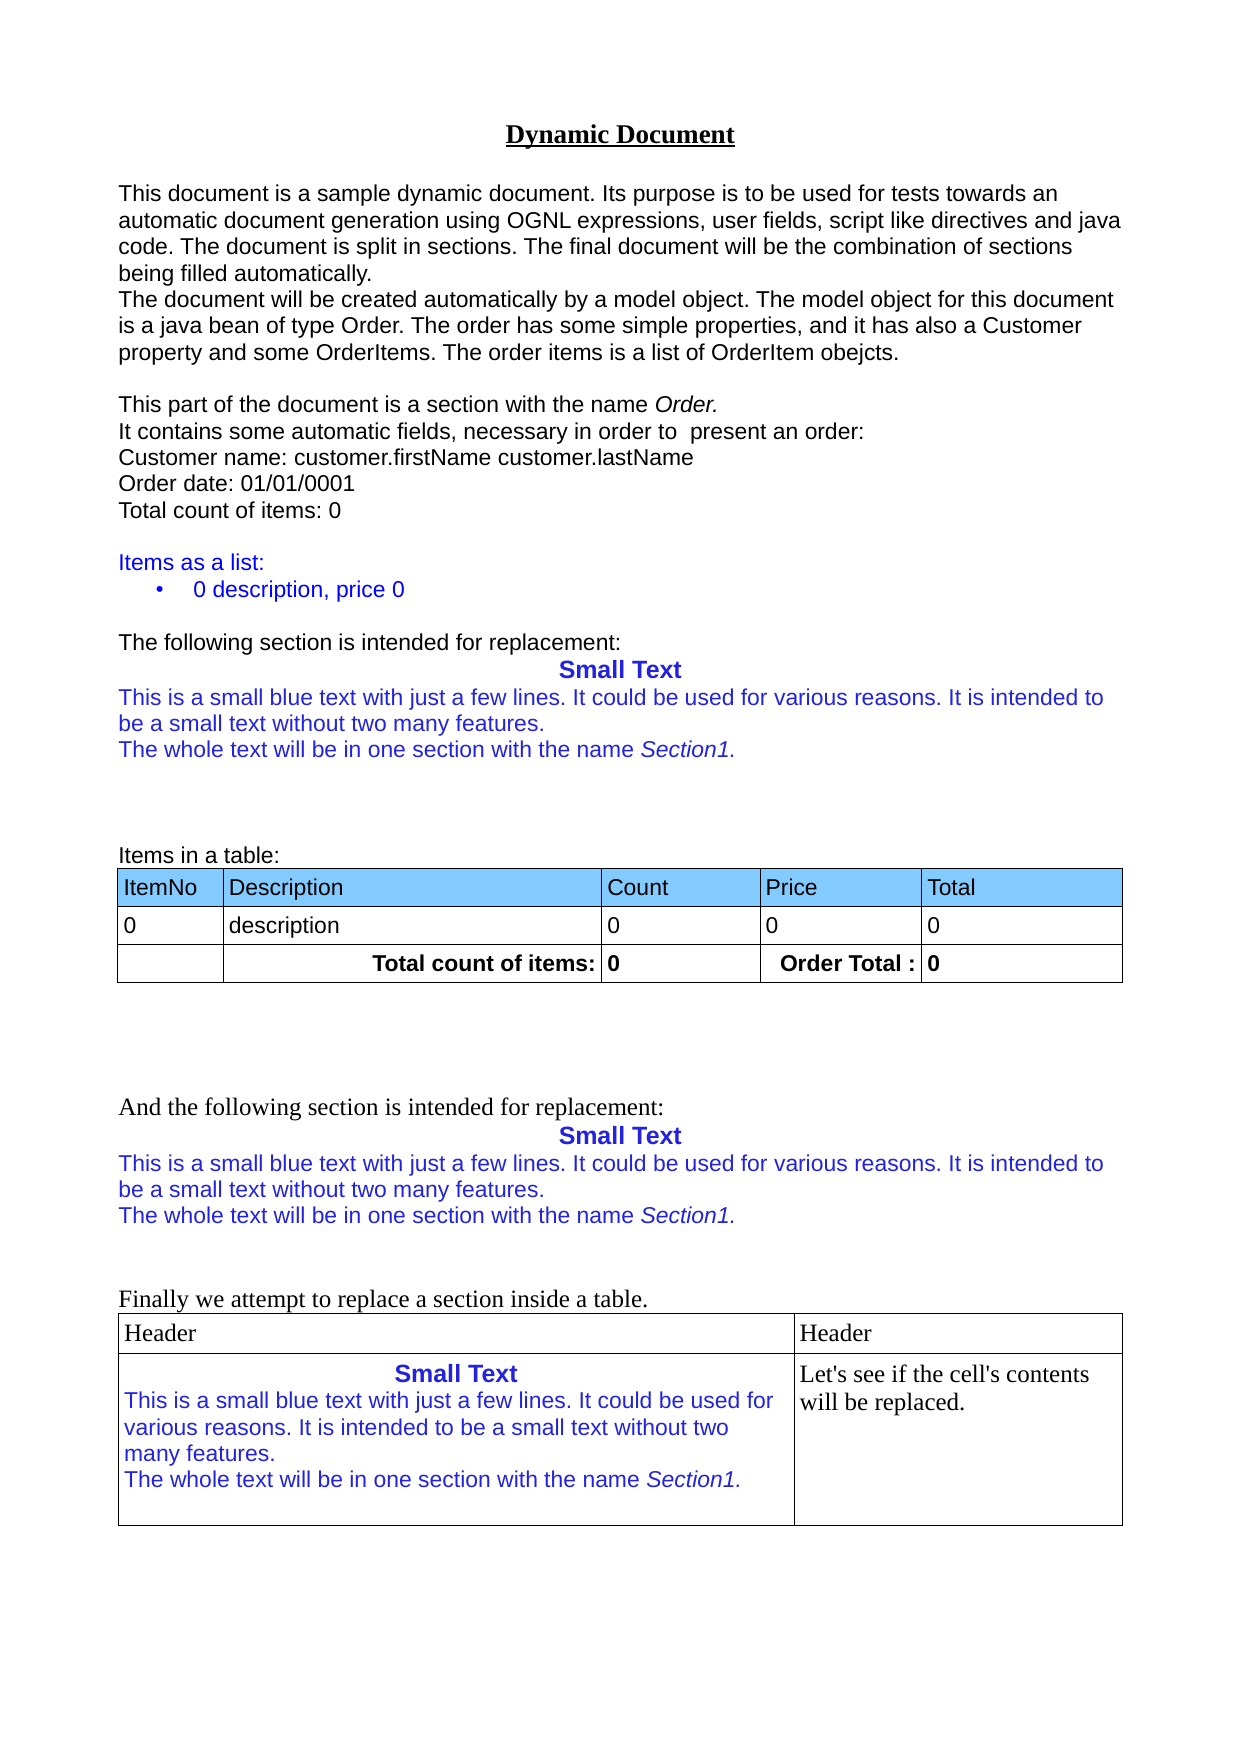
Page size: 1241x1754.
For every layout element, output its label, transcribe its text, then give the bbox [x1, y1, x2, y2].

text It contains some automatic fields, necessary in order to present an order: [118, 418, 1122, 444]
text The whole text will be in one section with the name Section1. [118, 736, 1122, 763]
table_header Price [761, 869, 921, 906]
text Items as a list: [118, 549, 1122, 576]
table_header Count [602, 869, 760, 906]
text Dynamic Document [118, 118, 1122, 149]
table_header Description [224, 869, 601, 906]
table_cell Total count of items: [224, 945, 601, 982]
table_cell 0 [118, 907, 223, 944]
text This is a small blue text with just a few lines. It could be used for various reasons. It is intended to be a small text without two many features. [118, 1149, 1122, 1202]
text Customer name: customer.firstName customer.lastName [118, 444, 1122, 470]
table_cell 0 [602, 907, 760, 944]
text Finally we attempt to replace a section inside a table. [118, 1284, 1122, 1312]
text Items in a table: [118, 842, 1122, 868]
table_cell description [224, 907, 601, 944]
text Total count of items: 0 [118, 497, 1122, 523]
table_cell Small Text This is a small blue text with just a few lines. It could be used for various reasons. It is intended to be a small text without two many features. The whole text will be in one section with the name Section1. [119, 1354, 794, 1525]
table_cell Let's see if the cell's contents will be replaced. [795, 1354, 1122, 1525]
table_header Header [119, 1314, 794, 1353]
text This part of the document is a section with the name Order. [118, 391, 1122, 418]
table_header ItemNo [118, 869, 223, 906]
table_header Header [795, 1314, 1122, 1353]
text This is a small blue text with just a few lines. It could be used for various reasons. It is intended to be a small text without two many features. [118, 683, 1122, 736]
text The following section is intended for replacement: [118, 628, 1122, 655]
list 0 description, price 0 [156, 576, 1122, 602]
text Order date: 01/01/0001 [118, 470, 1122, 497]
text Small Text [118, 1121, 1122, 1149]
table_cell 0 [922, 945, 1122, 982]
text The whole text will be in one section with the name Section1. [118, 1202, 1122, 1229]
table_header Total [922, 869, 1122, 906]
table_cell [118, 945, 223, 982]
table_cell 0 [602, 945, 760, 982]
text And the following section is intended for replacement: [118, 1092, 1122, 1121]
table_cell 0 [922, 907, 1122, 944]
table_cell Order Total : [761, 945, 921, 982]
table_cell 0 [761, 907, 921, 944]
text Small Text [118, 655, 1122, 683]
text This document is a sample dynamic document. Its purpose is to be used for tests towards an automatic document generation using OGNL expressions, user fields, script like directives and java code. The document is split in sections. The final document will be the combination of sections being filled automatically. [118, 180, 1122, 286]
text The document will be created automatically by a model object. The model object for this document is a java bean of type Order. The order has some simple properties, and it has also a Customer property and some OrderItems. The order items is a list of OrderItem obejcts. [118, 286, 1122, 365]
